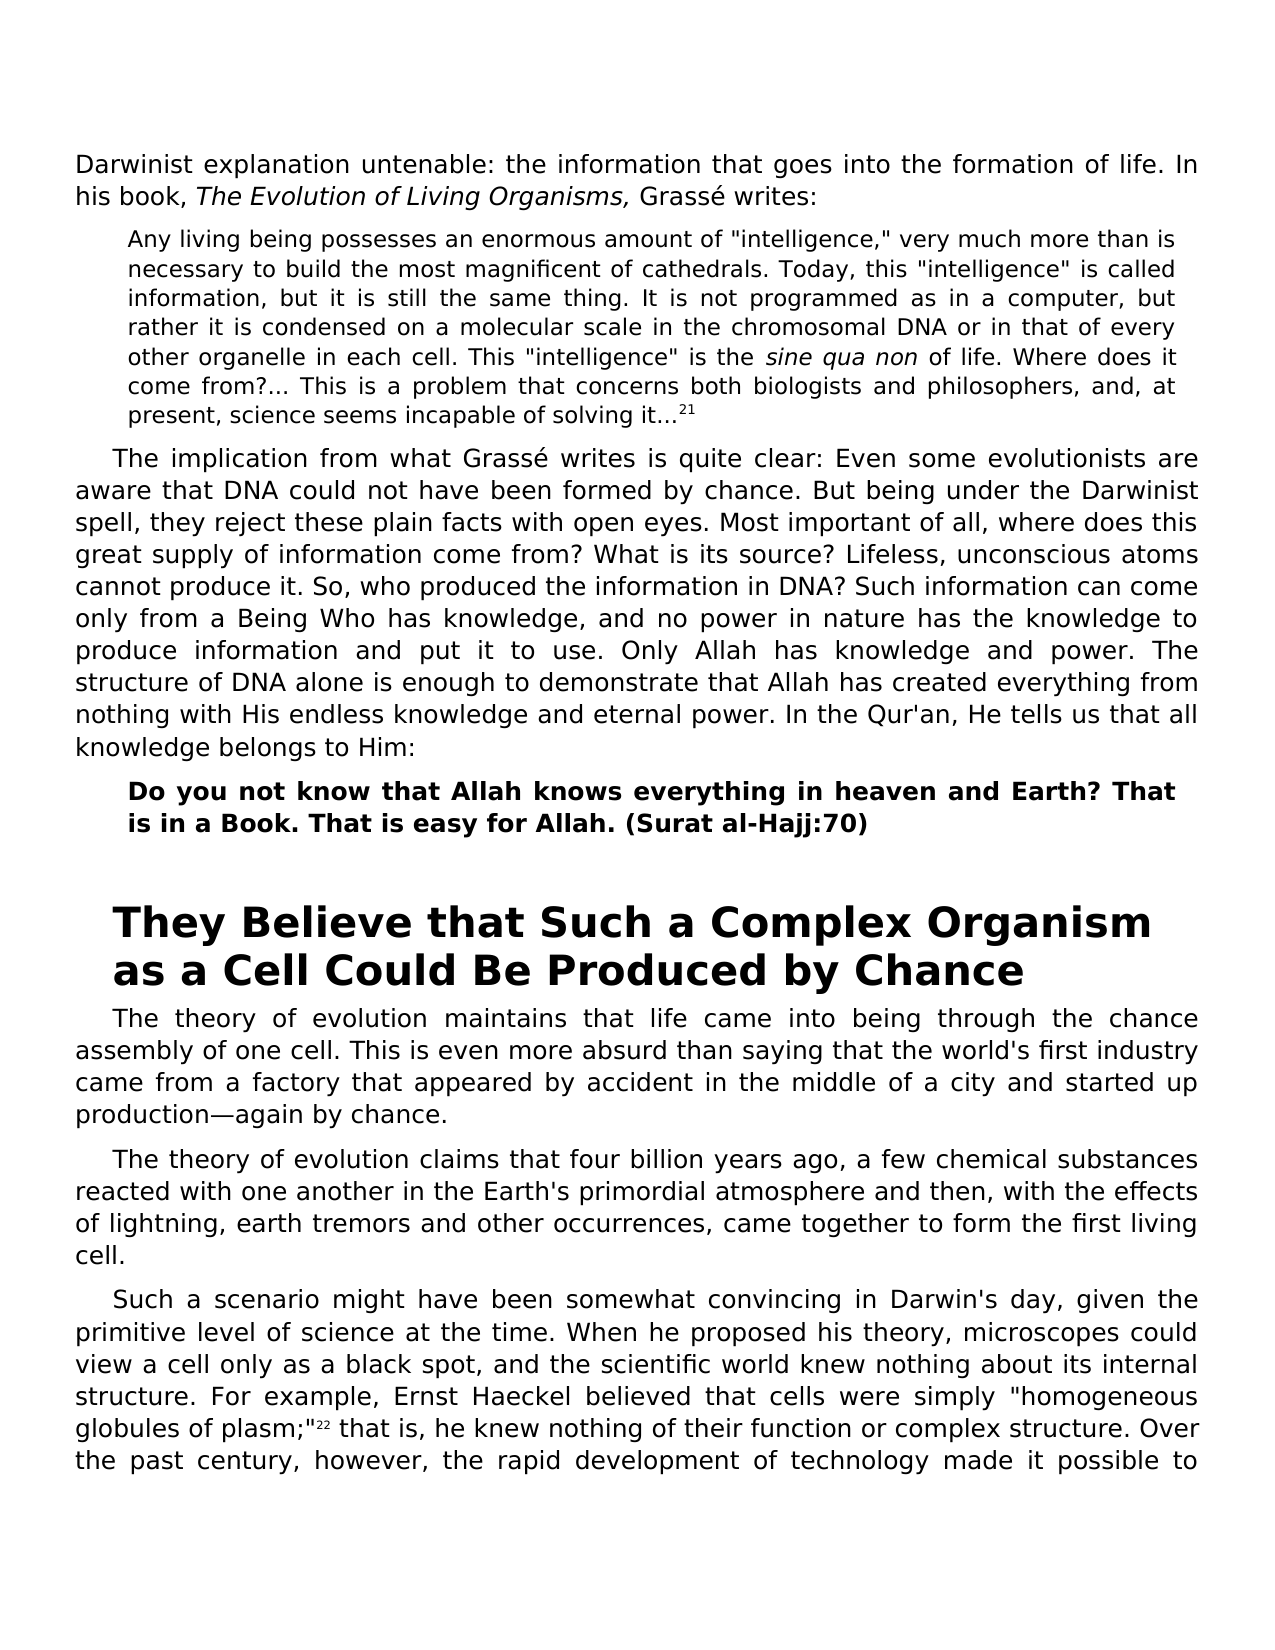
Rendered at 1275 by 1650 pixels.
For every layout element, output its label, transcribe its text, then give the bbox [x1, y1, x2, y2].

text The theory of evolution maintains that life came into being through the chance assembly of one cell. This is even more absurd than saying that the world's first industry came from a factory that appeared by accident in the middle of a city and started up production—again by chance. [75, 1004, 1200, 1129]
subtitle They Believe that Such a Complex Organism as a Cell Could Be Produced by Chance [112, 899, 1200, 996]
text Any living being possesses an enormous amount of "intelligence," very much more than is necessary to build the most magnificent of cathedrals. Today, this "intelligence" is called information, but it is still the same thing. It is not programmed as in a computer, but rather it is condensed on a molecular scale in the chromosomal DNA or in that of every other organelle in each cell. This "intelligence" is the sine qua non of life. Where does it come from?... This is a problem that concerns both biologists and philosophers, and, at present, science seems incapable of solving it...21 [127, 227, 1177, 429]
text Darwinist explanation untenable: the information that goes into the formation of life. In his book, The Evolution of Living Organisms, Grassé writes: [75, 150, 1200, 211]
text Do you not know that Allah knows everything in heaven and Earth? That is in a Book. That is easy for Allah. (Surat al-Hajj:70) [127, 777, 1177, 839]
text Such a scenario might have been somewhat convincing in Darwin's day, given the primitive level of science at the time. When he proposed his theory, microscopes could view a cell only as a black spot, and the scientific world knew nothing about its internal structure. For example, Ernst Haeckel believed that cells were simply "homogeneous globules of plasm;"22 that is, he knew nothing of their function or complex structure. Over the past century, however, the rapid development of technology made it possible to [75, 1286, 1200, 1475]
text The theory of evolution claims that four billion years ago, a few chemical substances reacted with one another in the Earth's primordial atmosphere and then, with the effects of lightning, earth tremors and other occurrences, came together to form the first living cell. [75, 1145, 1200, 1270]
text The implication from what Grassé writes is quite clear: Even some evolutionists are aware that DNA could not have been formed by chance. But being under the Darwinist spell, they reject these plain facts with open eyes. Most important of all, where does this great supply of information come from? What is its source? Lifeless, unconscious atoms cannot produce it. So, who produced the information in DNA? Such information can come only from a Being Who has knowledge, and no power in nature has the knowledge to produce information and put it to use. Only Allah has knowledge and power. The structure of DNA alone is enough to demonstrate that Allah has created everything from nothing with His endless knowledge and eternal power. In the Qur'an, He tells us that all knowledge belongs to Him: [75, 444, 1200, 762]
